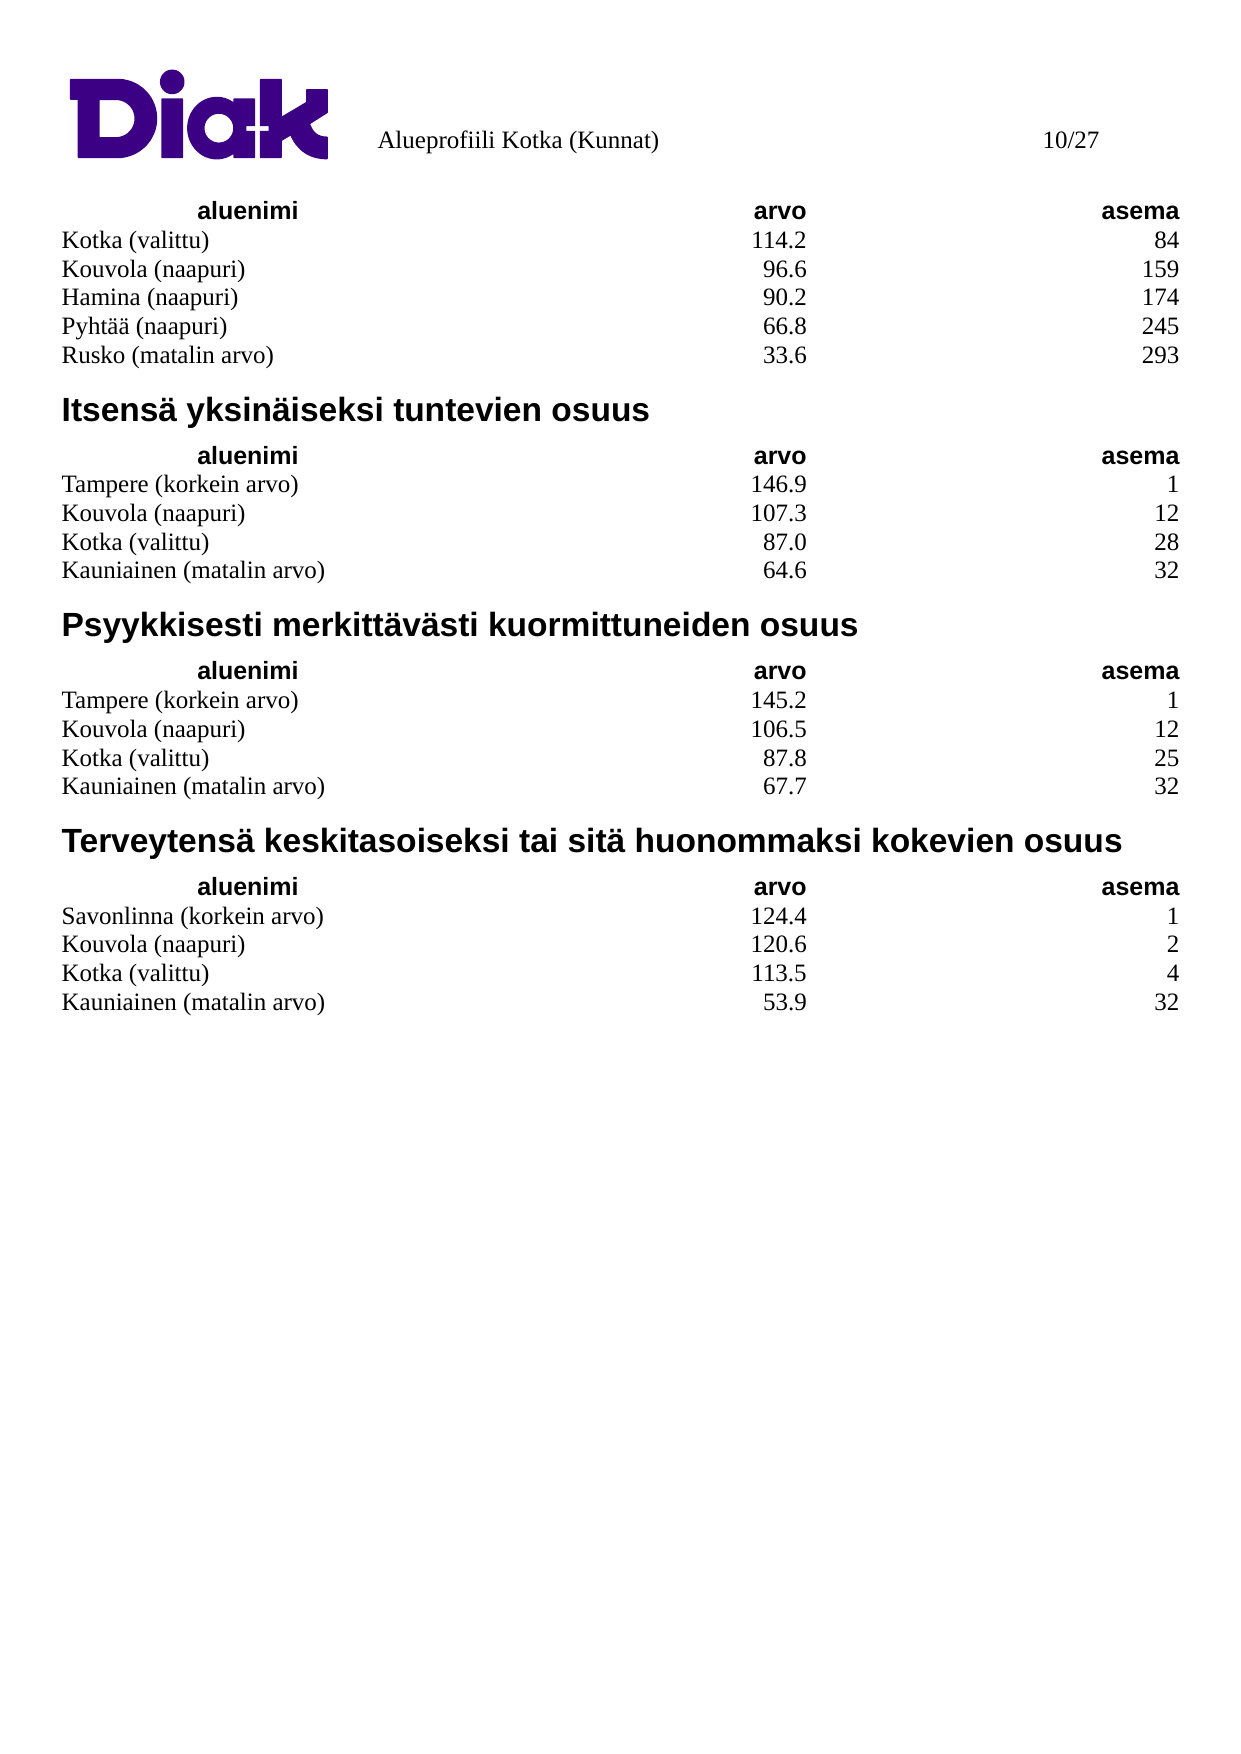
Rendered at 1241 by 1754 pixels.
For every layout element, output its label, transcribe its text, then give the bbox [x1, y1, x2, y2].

table_cell 124.4 [434, 901, 806, 929]
table_cell 32 [806, 771, 1179, 800]
table_header asema [806, 872, 1179, 901]
table_header arvo [434, 872, 806, 901]
table_cell 174 [806, 283, 1179, 311]
table_cell 53.9 [434, 987, 806, 1016]
table_cell 64.6 [434, 556, 806, 584]
table_cell 67.7 [434, 771, 806, 800]
table_cell 114.2 [434, 225, 806, 254]
table_cell 33.6 [434, 340, 806, 369]
table_cell Tampere (korkein arvo) [61, 685, 434, 714]
table_cell 159 [806, 254, 1179, 282]
table_cell 1 [806, 685, 1179, 714]
table_cell 245 [806, 311, 1179, 340]
table_cell 32 [806, 987, 1179, 1016]
table_cell 90.2 [434, 283, 806, 311]
table_cell 107.3 [434, 498, 806, 527]
table_cell 120.6 [434, 930, 806, 958]
table_cell Kotka (valittu) [61, 743, 434, 771]
table_header aluenimi [61, 656, 434, 685]
table_cell Tampere (korkein arvo) [61, 469, 434, 498]
table_cell Kouvola (naapuri) [61, 714, 434, 743]
table_cell 12 [806, 498, 1179, 527]
table_cell 113.5 [434, 958, 806, 987]
table_cell Kouvola (naapuri) [61, 254, 434, 282]
table_cell 145.2 [434, 685, 806, 714]
table_header aluenimi [61, 441, 434, 469]
table_cell 12 [806, 714, 1179, 743]
table_cell 66.8 [434, 311, 806, 340]
table_cell Kotka (valittu) [61, 225, 434, 254]
table_cell 293 [806, 340, 1179, 369]
table_cell 106.5 [434, 714, 806, 743]
table_cell 84 [806, 225, 1179, 254]
table_cell Savonlinna (korkein arvo) [61, 901, 434, 929]
table_header asema [806, 441, 1179, 469]
table_cell 4 [806, 958, 1179, 987]
table_cell 87.8 [434, 743, 806, 771]
table_cell 32 [806, 556, 1179, 584]
table_cell Kouvola (naapuri) [61, 498, 434, 527]
subtitle Terveytensä keskitasoiseksi tai sitä huonommaksi kokevien osuus [61, 821, 1179, 859]
table_cell Kauniainen (matalin arvo) [61, 987, 434, 1016]
table_cell 1 [806, 469, 1179, 498]
table_header arvo [434, 656, 806, 685]
table_cell Kotka (valittu) [61, 958, 434, 987]
table_header asema [806, 196, 1179, 225]
table_cell 96.6 [434, 254, 806, 282]
table_cell Kotka (valittu) [61, 527, 434, 556]
table_header asema [806, 656, 1179, 685]
subtitle Psyykkisesti merkittävästi kuormittuneiden osuus [61, 605, 1179, 644]
table_header aluenimi [61, 872, 434, 901]
subtitle Itsensä yksinäiseksi tuntevien osuus [61, 389, 1179, 428]
table_cell 146.9 [434, 469, 806, 498]
table_header arvo [434, 196, 806, 225]
table_cell Kauniainen (matalin arvo) [61, 771, 434, 800]
table_header arvo [434, 441, 806, 469]
table_cell Hamina (naapuri) [61, 283, 434, 311]
table_cell Kouvola (naapuri) [61, 930, 434, 958]
table_cell 28 [806, 527, 1179, 556]
table_cell 87.0 [434, 527, 806, 556]
table_cell Kauniainen (matalin arvo) [61, 556, 434, 584]
table_cell Rusko (matalin arvo) [61, 340, 434, 369]
table_header aluenimi [61, 196, 434, 225]
table_cell 2 [806, 930, 1179, 958]
table_cell 1 [806, 901, 1179, 929]
table_cell Pyhtää (naapuri) [61, 311, 434, 340]
table_cell 25 [806, 743, 1179, 771]
